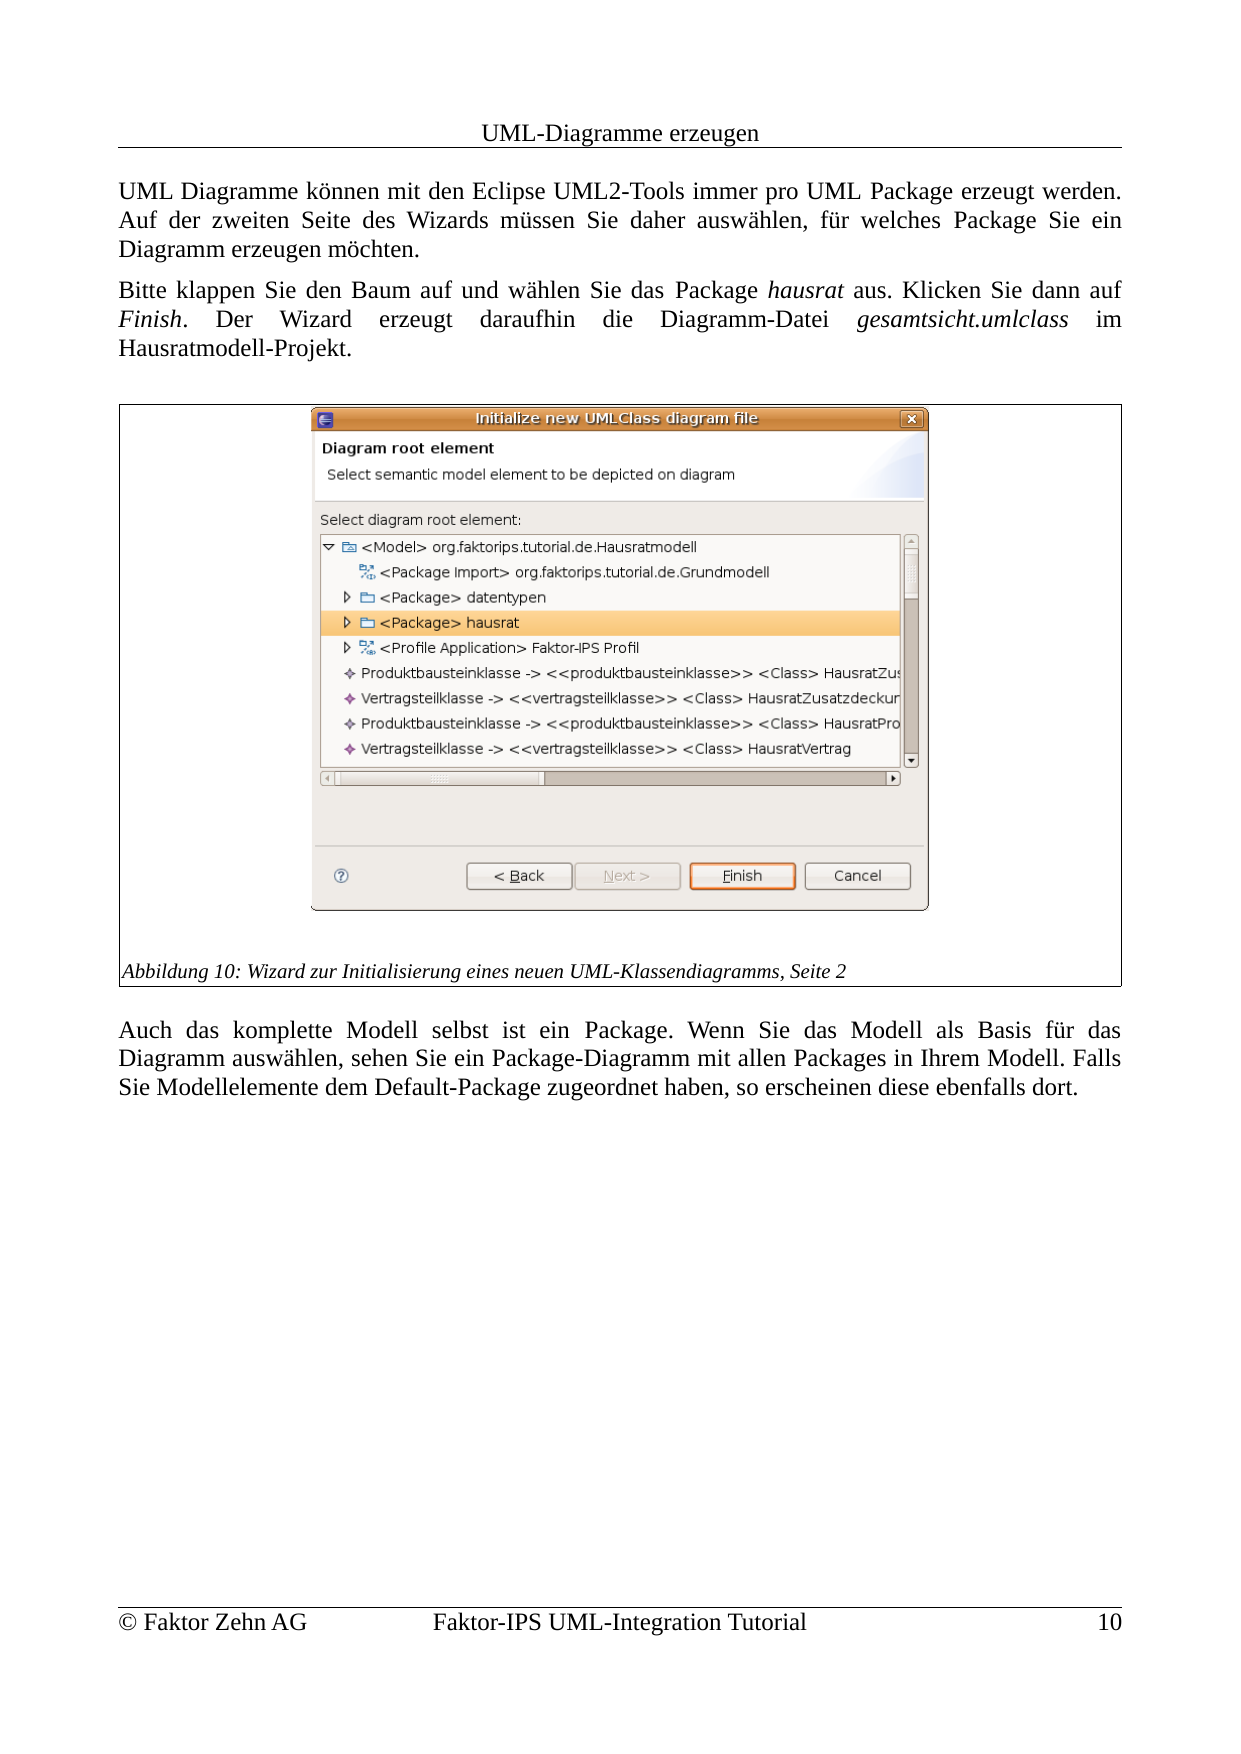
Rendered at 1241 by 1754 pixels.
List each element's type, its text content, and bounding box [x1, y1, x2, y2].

text UML Diagramme können mit den Eclipse UML2-Tools immer pro UML Package erzeugt werden. Auf der zweiten Seite des Wizards müssen Sie daher auswählen, für welches Package Sie ein Diagramm erzeugen möchten. [118, 176, 1122, 263]
picture [311, 406, 930, 911]
text Auch das komplette Modell selbst ist ein Package. Wenn Sie das Modell als Basis für das Diagramm auswählen, sehen Sie ein Package-Diagramm mit allen Packages in Ihrem Modell. Falls Sie Modellelemente dem Default-Package zugeordnet haben, so erscheinen diese ebenfalls dort. [118, 1015, 1122, 1101]
text Bitte klappen Sie den Baum auf und wählen Sie das Package hausrat aus. Klicken Sie dann auf Finish. Der Wizard erzeugt daraufhin die Diagramm-Datei gesamtsicht.umlclass im Hausratmodell‑Projekt. [118, 275, 1122, 361]
text Abbildung 10: Wizard zur Initialisierung eines neuen UML-Klassendiagramms, Seite 2 [122, 959, 1118, 983]
